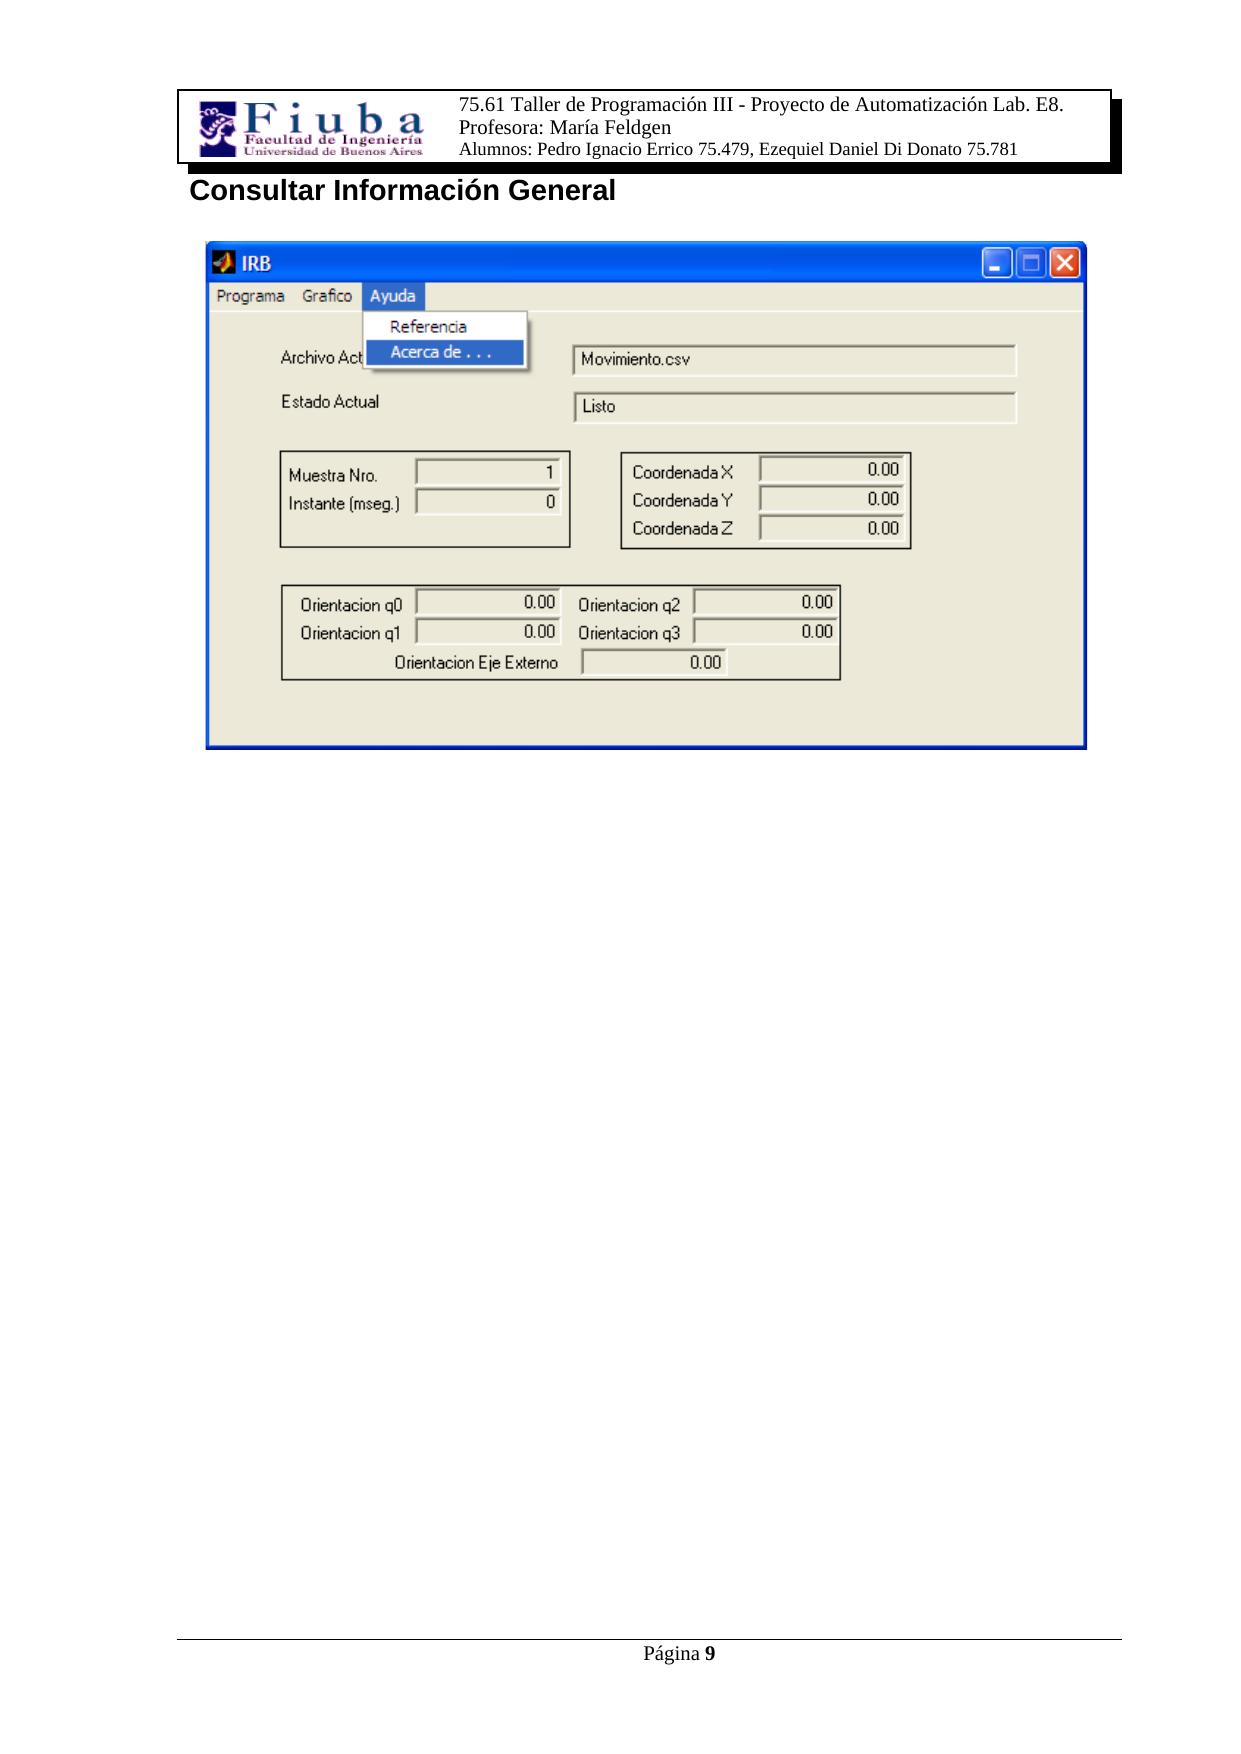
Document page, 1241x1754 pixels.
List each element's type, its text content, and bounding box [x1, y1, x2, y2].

picture [205, 241, 1088, 750]
picture [196, 100, 431, 157]
subtitle Consultar Información General [177, 174, 1122, 207]
